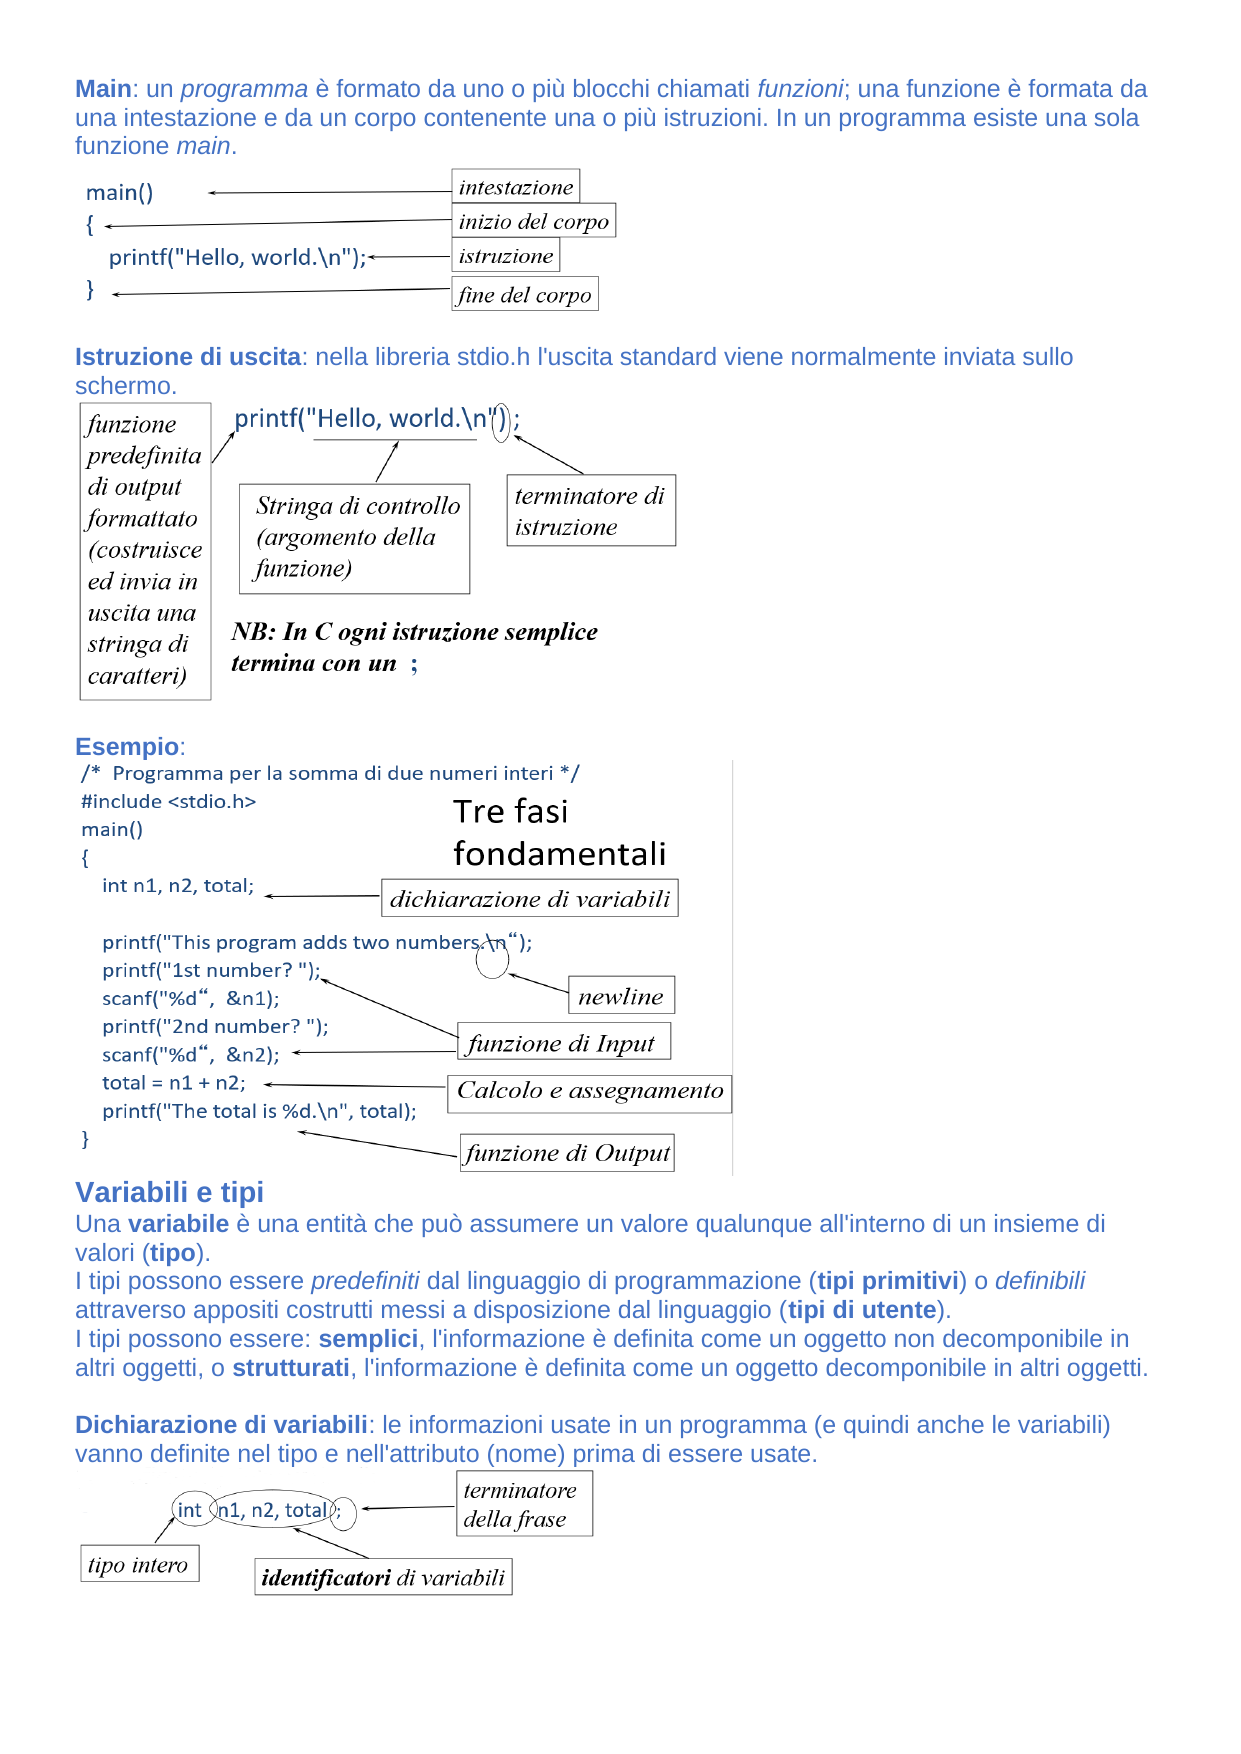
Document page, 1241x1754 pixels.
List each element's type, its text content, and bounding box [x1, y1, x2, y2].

text Una variabile è una entità che può assumere un valore qualunque all'interno di un insieme di valori (tipo). [75, 1209, 1165, 1266]
text Main: un programma è formato da uno o più blocchi chiamati funzioni; una funzione è formata da una intestazione e da un corpo contenente una o più istruzioni. In un programma esiste una sola funzione main. [75, 74, 1165, 160]
text Variabili e tipi [75, 1175, 1165, 1209]
text Istruzione di uscita: nella libreria stdio.h l'uscita standard viene normalmente inviata sullo schermo. [75, 342, 1165, 399]
text I tipi possono essere: semplici, l'informazione è definita come un oggetto non decomponibile in altri oggetti, o strutturati, l'informazione è definita come un oggetto decomponibile in altri oggetti. [75, 1324, 1165, 1381]
text Dichiarazione di variabili: le informazioni usate in un programma (e quindi anche le variabili) vanno definite nel tipo e nell'attributo (nome) prima di essere usate. [75, 1410, 1165, 1467]
text Esempio: [75, 732, 1165, 761]
text I tipi possono essere predefiniti dal linguaggio di programmazione (tipi primitivi) o definibili attraverso appositi costrutti messi a disposizione dal linguaggio (tipi di utente). [75, 1266, 1165, 1324]
